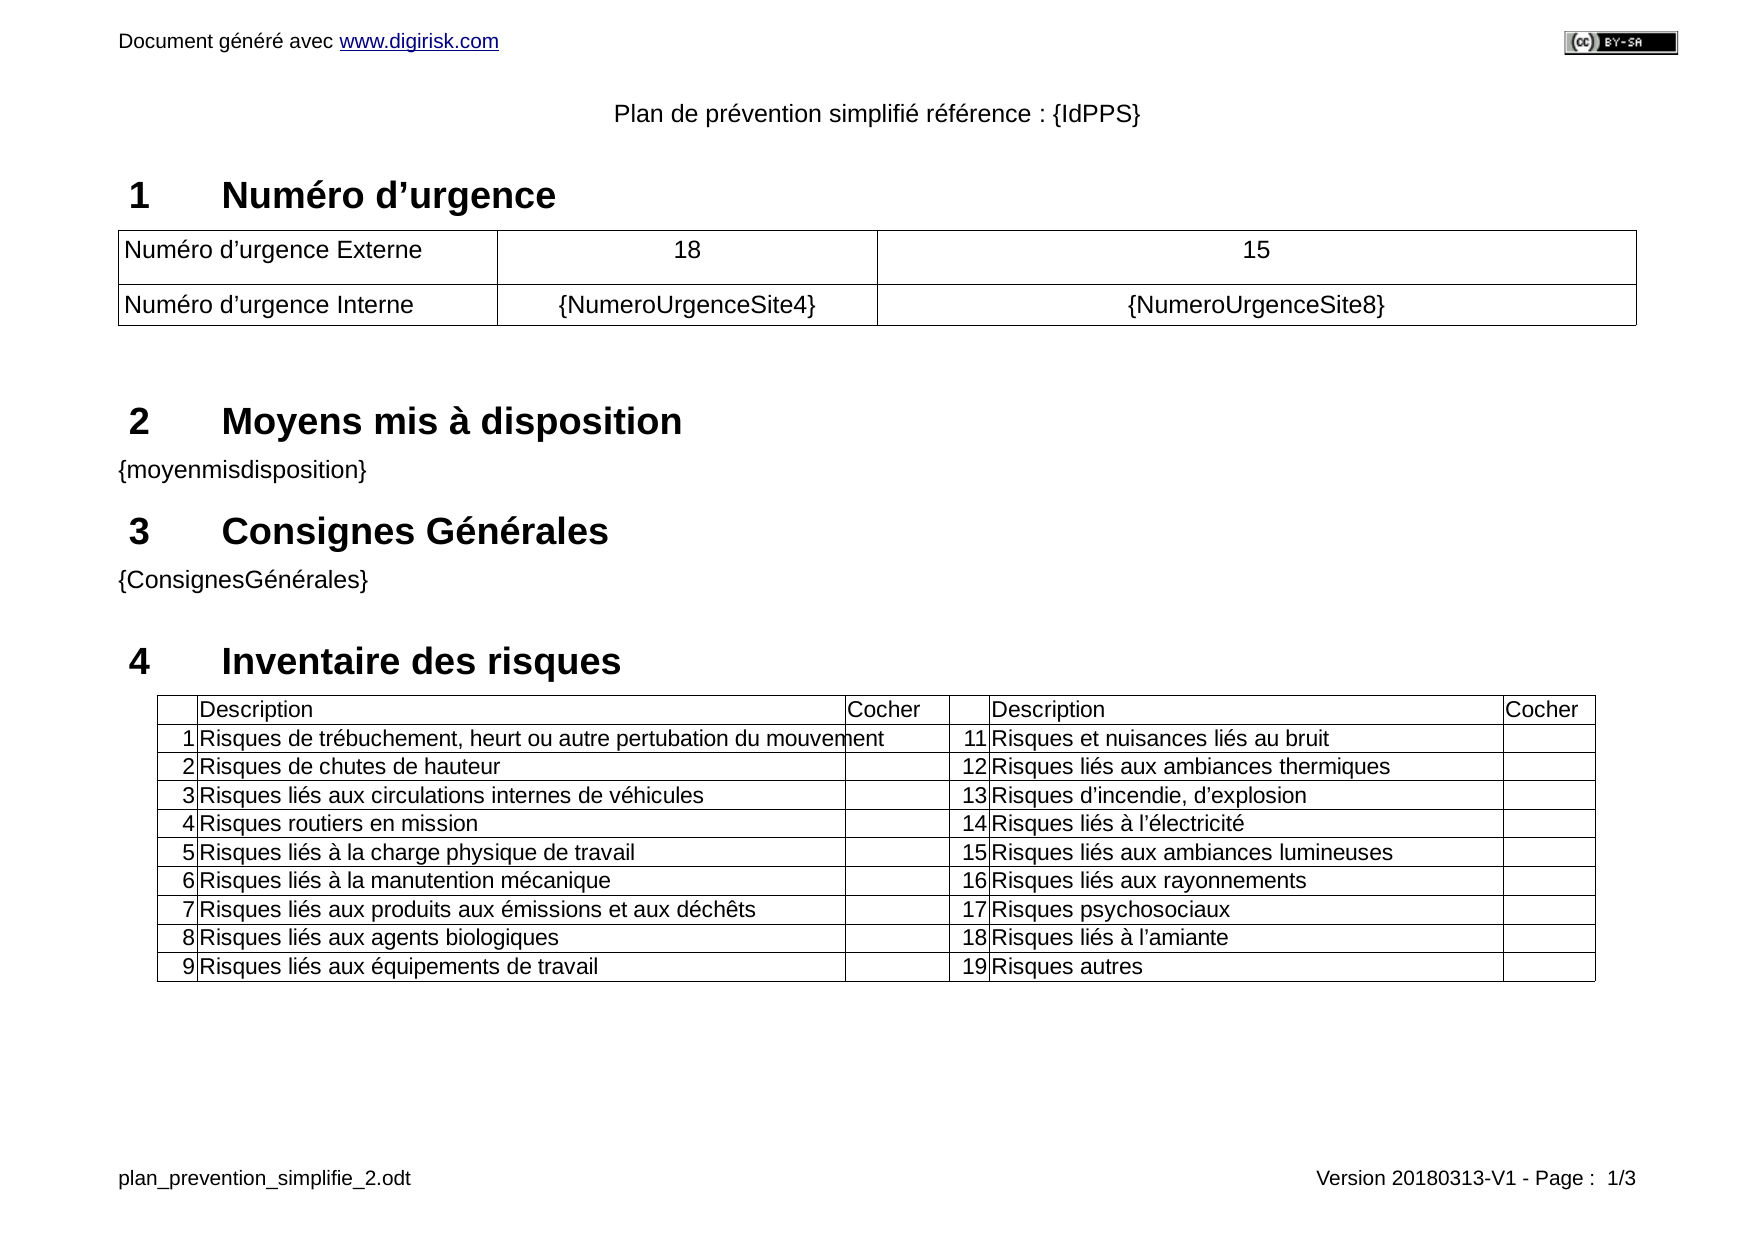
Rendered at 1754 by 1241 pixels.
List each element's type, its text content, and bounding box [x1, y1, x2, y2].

table_cell Numéro d’urgence Interne [119, 285, 497, 325]
subtitle Consignes Générales [118, 509, 1636, 552]
table_cell {NumeroUrgenceSite8} [878, 285, 1636, 325]
subtitle Moyens mis à disposition [118, 399, 1636, 442]
subtitle Inventaire des risques [118, 639, 1636, 683]
text Plan de prévention simplifié référence : {IdPPS} [118, 99, 1636, 128]
text {moyenmisdisposition} [118, 455, 1636, 484]
table_header 15 [878, 231, 1636, 284]
picture [1564, 31, 1679, 55]
table_cell {NumeroUrgenceSite4} [498, 285, 877, 325]
text {ConsignesGénérales} [118, 565, 1636, 594]
subtitle Numéro d’urgence [118, 173, 1636, 217]
table_header Numéro d’urgence Externe [119, 231, 497, 284]
table_header 18 [498, 231, 877, 284]
